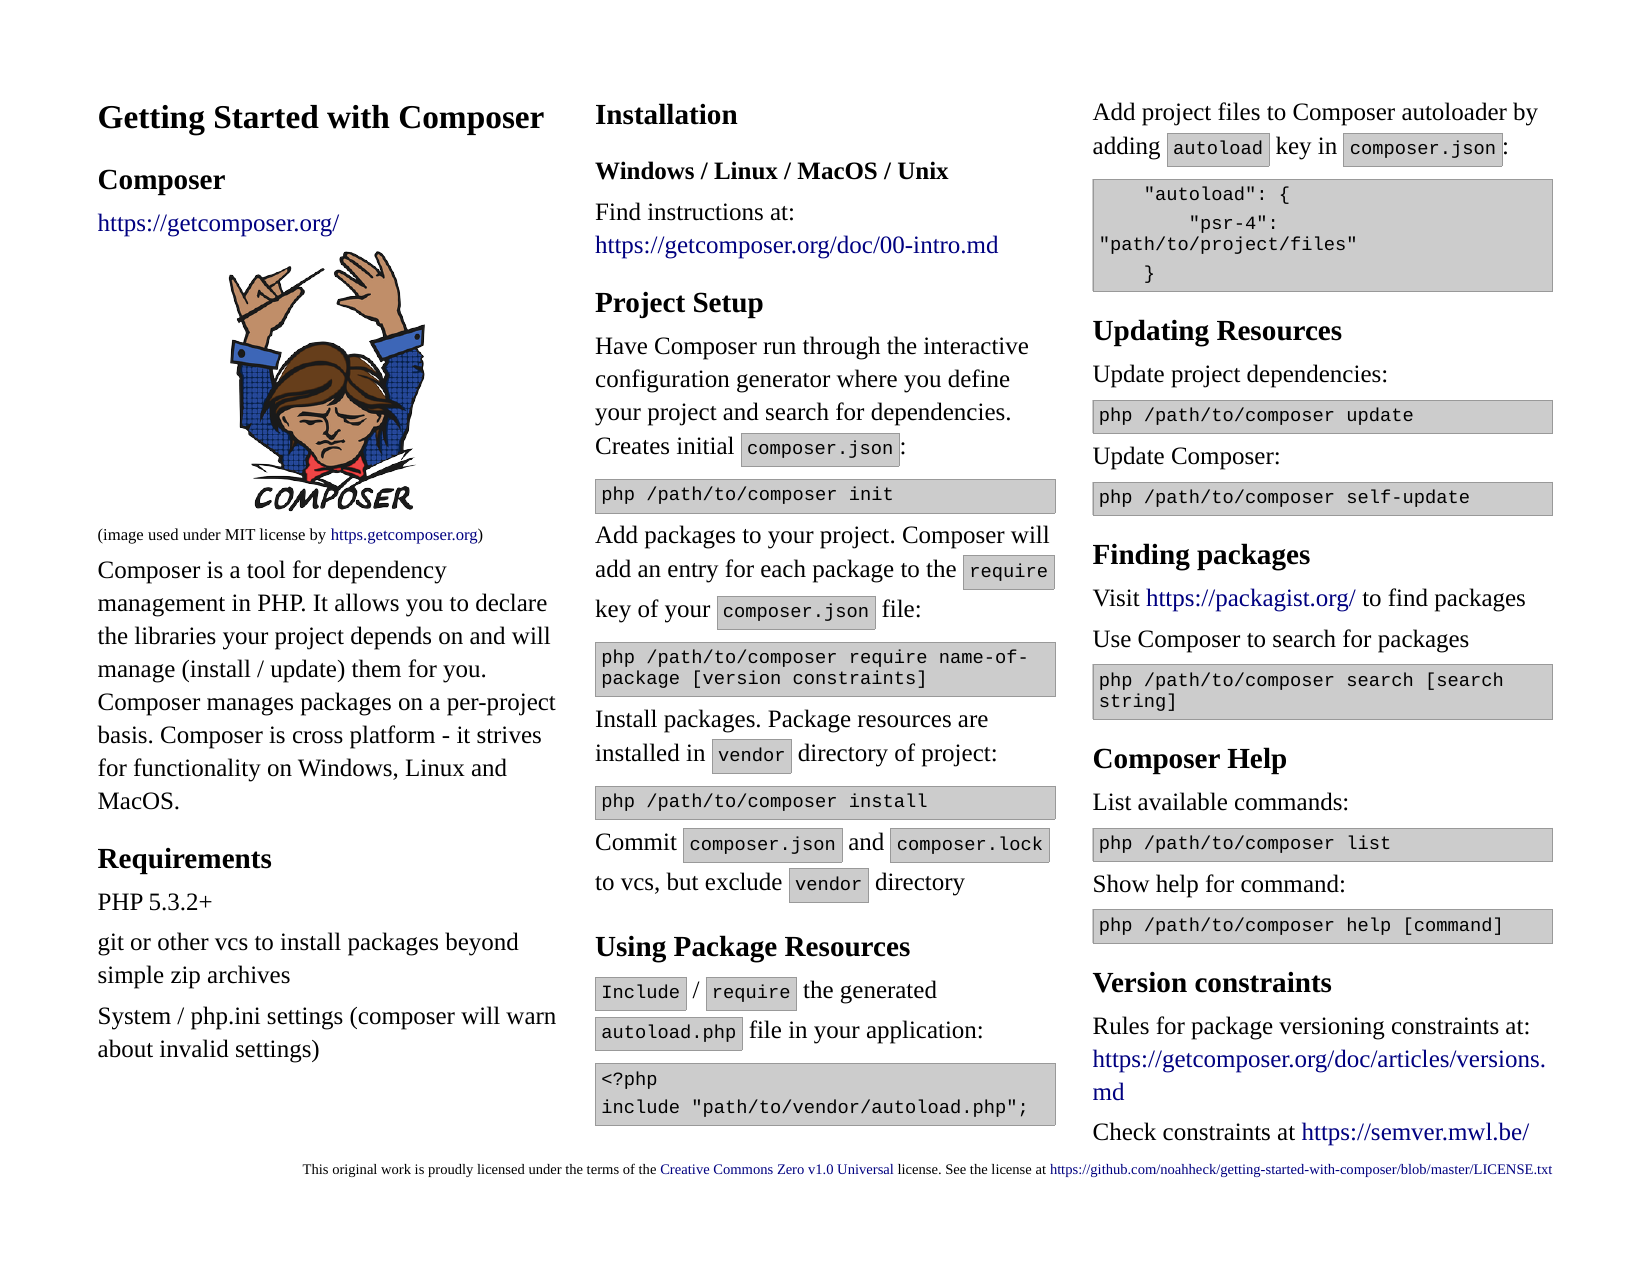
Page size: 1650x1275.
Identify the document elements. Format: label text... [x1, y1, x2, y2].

subtitle Updating Resources [1092, 313, 1552, 347]
subtitle Version constraints [1092, 965, 1552, 998]
text Rules for package versioning constraints at: https://getcomposer.org/doc/articles/versions.md [1092, 1011, 1552, 1106]
text "psr-4": "path/to/project/files" [1094, 208, 1552, 256]
text php /path/to/composer self-update [1094, 483, 1552, 515]
text Install packages. Package resources are installed in vendor directory of project: [595, 704, 1055, 773]
text php /path/to/composer update [1094, 401, 1552, 433]
text php /path/to/composer init [596, 480, 1055, 513]
text Check constraints at https://semver.mwl.be/ [1092, 1117, 1552, 1146]
text Composer is a tool for dependency management in PHP. It allows you to declare the libraries your project depends on and will manage (install / update) them for you. Composer manages packages on a per-project basis. Composer is cross platform - it strives for functionality on Windows, Linux and MacOS. [97, 555, 557, 814]
text git or other vcs to install packages beyond simple zip archives [97, 927, 557, 989]
text php /path/to/composer require name-of-package [version constraints] [596, 643, 1055, 696]
subtitle Requirements [97, 841, 557, 874]
picture [219, 248, 436, 514]
text include "path/to/vendor/autoload.php"; [596, 1092, 1055, 1125]
subtitle Getting Started with Composer [97, 97, 557, 136]
text Add packages to your project. Composer will add an entry for each package to the require key of your composer.json file: [595, 520, 1055, 629]
subtitle Installation [595, 97, 1055, 131]
text "autoload": { [1094, 180, 1552, 206]
text Commit composer.json and composer.lock to vcs, but exclude vendor directory [595, 827, 1055, 902]
subtitle Using Package Resources [595, 929, 1055, 963]
subtitle Windows / Linux / MacOS / Unix [595, 156, 1055, 185]
text Update Composer: [1092, 441, 1552, 470]
text Include / require the generated autoload.php file in your application: [595, 975, 1055, 1050]
text (image used under MIT license by https.getcomposer.org) [97, 525, 557, 544]
text Have Composer run through the interactive configuration generator where you define your project and search for dependencies. Creates initial composer.json: [595, 331, 1055, 466]
subtitle Project Setup [595, 285, 1055, 319]
text <?php [596, 1064, 1055, 1091]
subtitle Composer [97, 162, 557, 196]
text php /path/to/composer help [command] [1094, 910, 1552, 943]
text Visit https://packagist.org/ to find packages [1092, 583, 1552, 612]
text } [1094, 258, 1552, 291]
subtitle Finding packages [1092, 537, 1552, 571]
text https://getcomposer.org/ [97, 208, 557, 237]
subtitle Composer Help [1092, 741, 1552, 775]
text php /path/to/composer install [596, 787, 1055, 819]
text System / php.ini settings (composer will warn about invalid settings) [97, 1001, 557, 1063]
text php /path/to/composer list [1094, 829, 1552, 861]
text List available commands: [1092, 787, 1552, 816]
text Update project dependencies: [1092, 359, 1552, 388]
text php /path/to/composer search [search string] [1094, 665, 1552, 719]
text PHP 5.3.2+ [97, 887, 557, 916]
text Find instructions at: https://getcomposer.org/doc/00-intro.md [595, 197, 1055, 259]
text Add project files to Composer autoloader by adding autoload key in composer.json: [1092, 97, 1552, 166]
text Use Composer to search for packages [1092, 624, 1552, 652]
text Show help for command: [1092, 869, 1552, 897]
